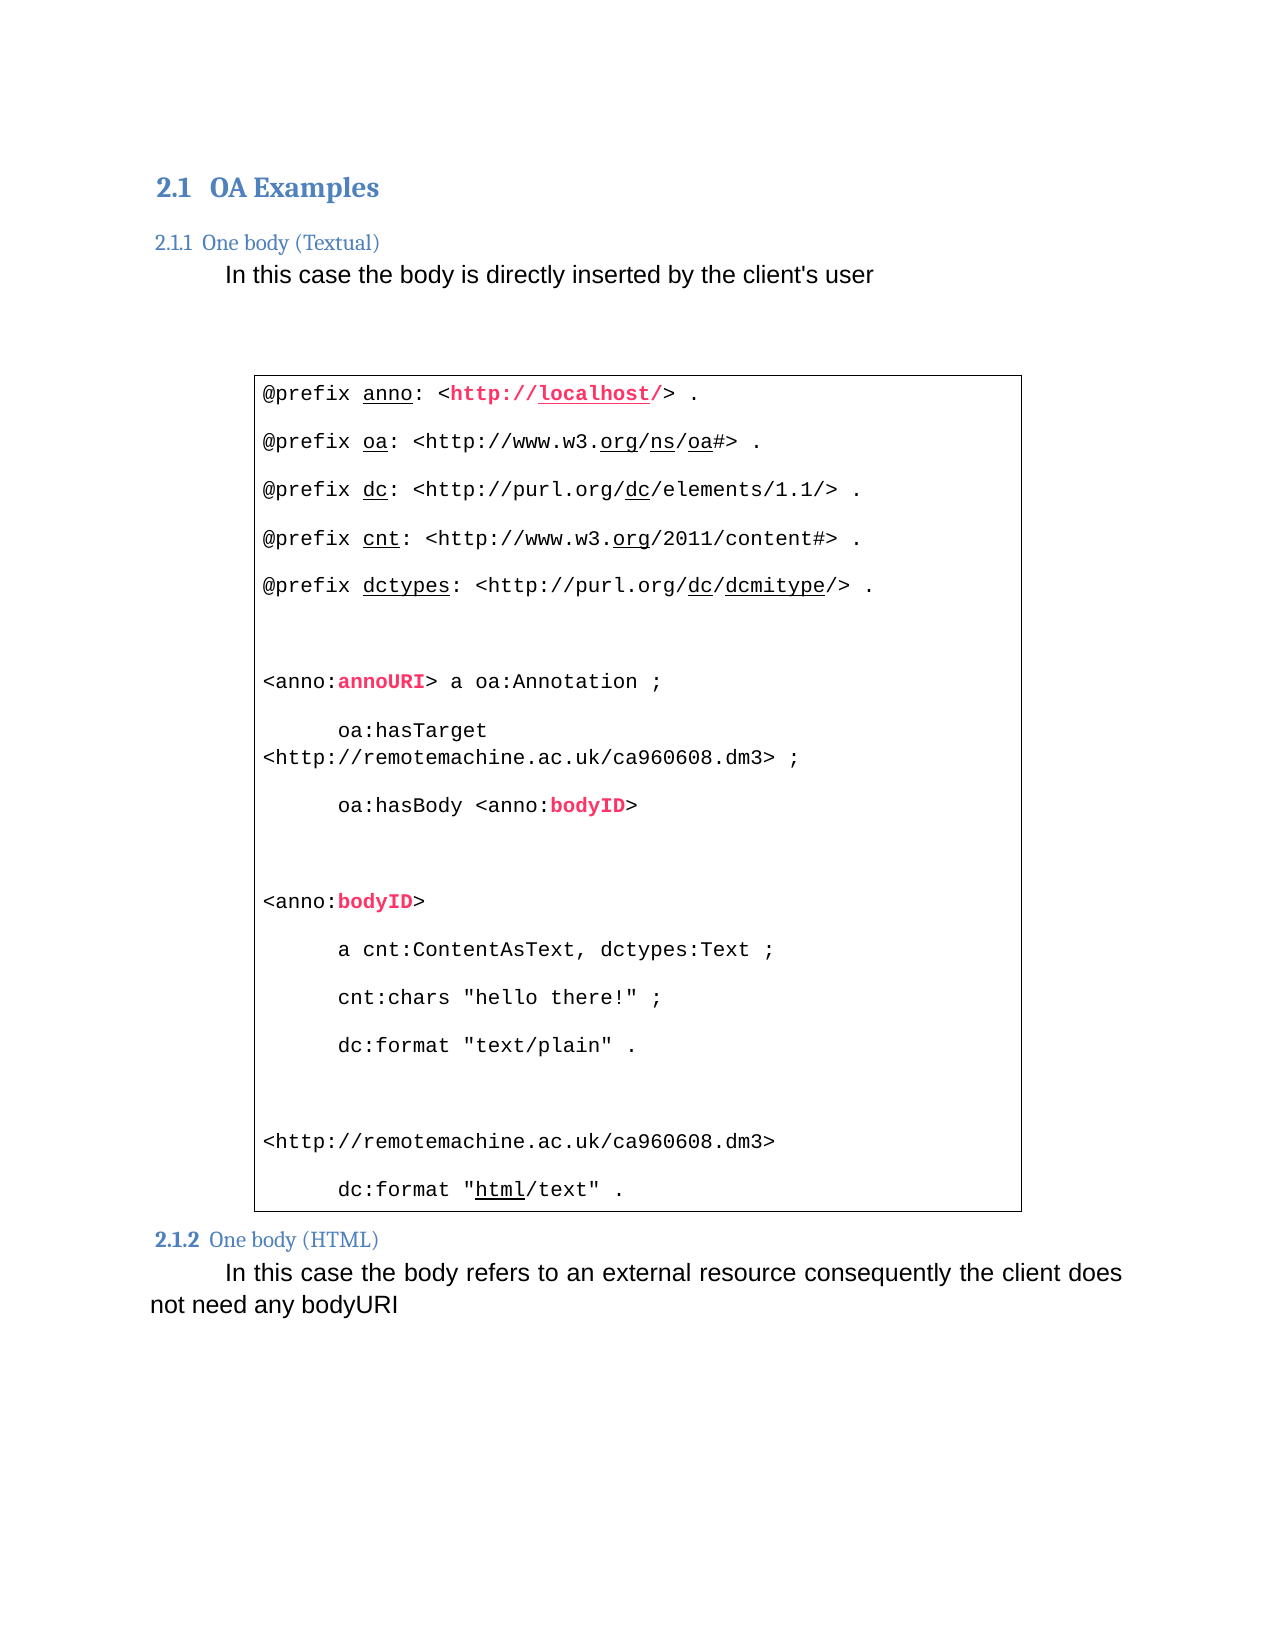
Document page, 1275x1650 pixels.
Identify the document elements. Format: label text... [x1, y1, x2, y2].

text In this case the body refers to an external resource consequently the client does not need any bodyURI [150, 1257, 1125, 1319]
text In this case the body is directly inserted by the client's user [150, 260, 1125, 289]
text oa:hasBody <anno:bodyID> [263, 795, 1012, 818]
subtitle One body (HTML) [150, 1066, 1125, 1254]
text @prefix dc: <http://purl.org/dc/elements/1.1/> . [263, 479, 1012, 503]
text @prefix oa: <http://www.w3.org/ns/oa#> . [263, 431, 1012, 455]
text <anno:bodyID> [263, 891, 1012, 914]
text @prefix cnt: <http://www.w3.org/2011/content#> . [263, 527, 1012, 551]
text @prefix anno: <http://localhost/> . [263, 383, 1012, 407]
subtitle One body (Textual) [150, 230, 1125, 257]
text dc:format "html/text" . [263, 1179, 1012, 1203]
subtitle OA Examples [150, 171, 1125, 204]
text a cnt:ContentAsText, dctypes:Text ; [263, 939, 1012, 962]
text oa:hasTarget <http://remotemachine.ac.uk/ca960608.dm3> ; [263, 719, 1012, 770]
text @prefix dctypes: <http://purl.org/dc/dcmitype/> . [263, 576, 1012, 599]
text dc:format "text/plain" . [263, 1035, 1012, 1058]
text <http://remotemachine.ac.uk/ca960608.dm3> [263, 1131, 1012, 1154]
text <anno:annoURI> a oa:Annotation ; [263, 672, 1012, 695]
text cnt:chars "hello there!" ; [263, 987, 1012, 1011]
